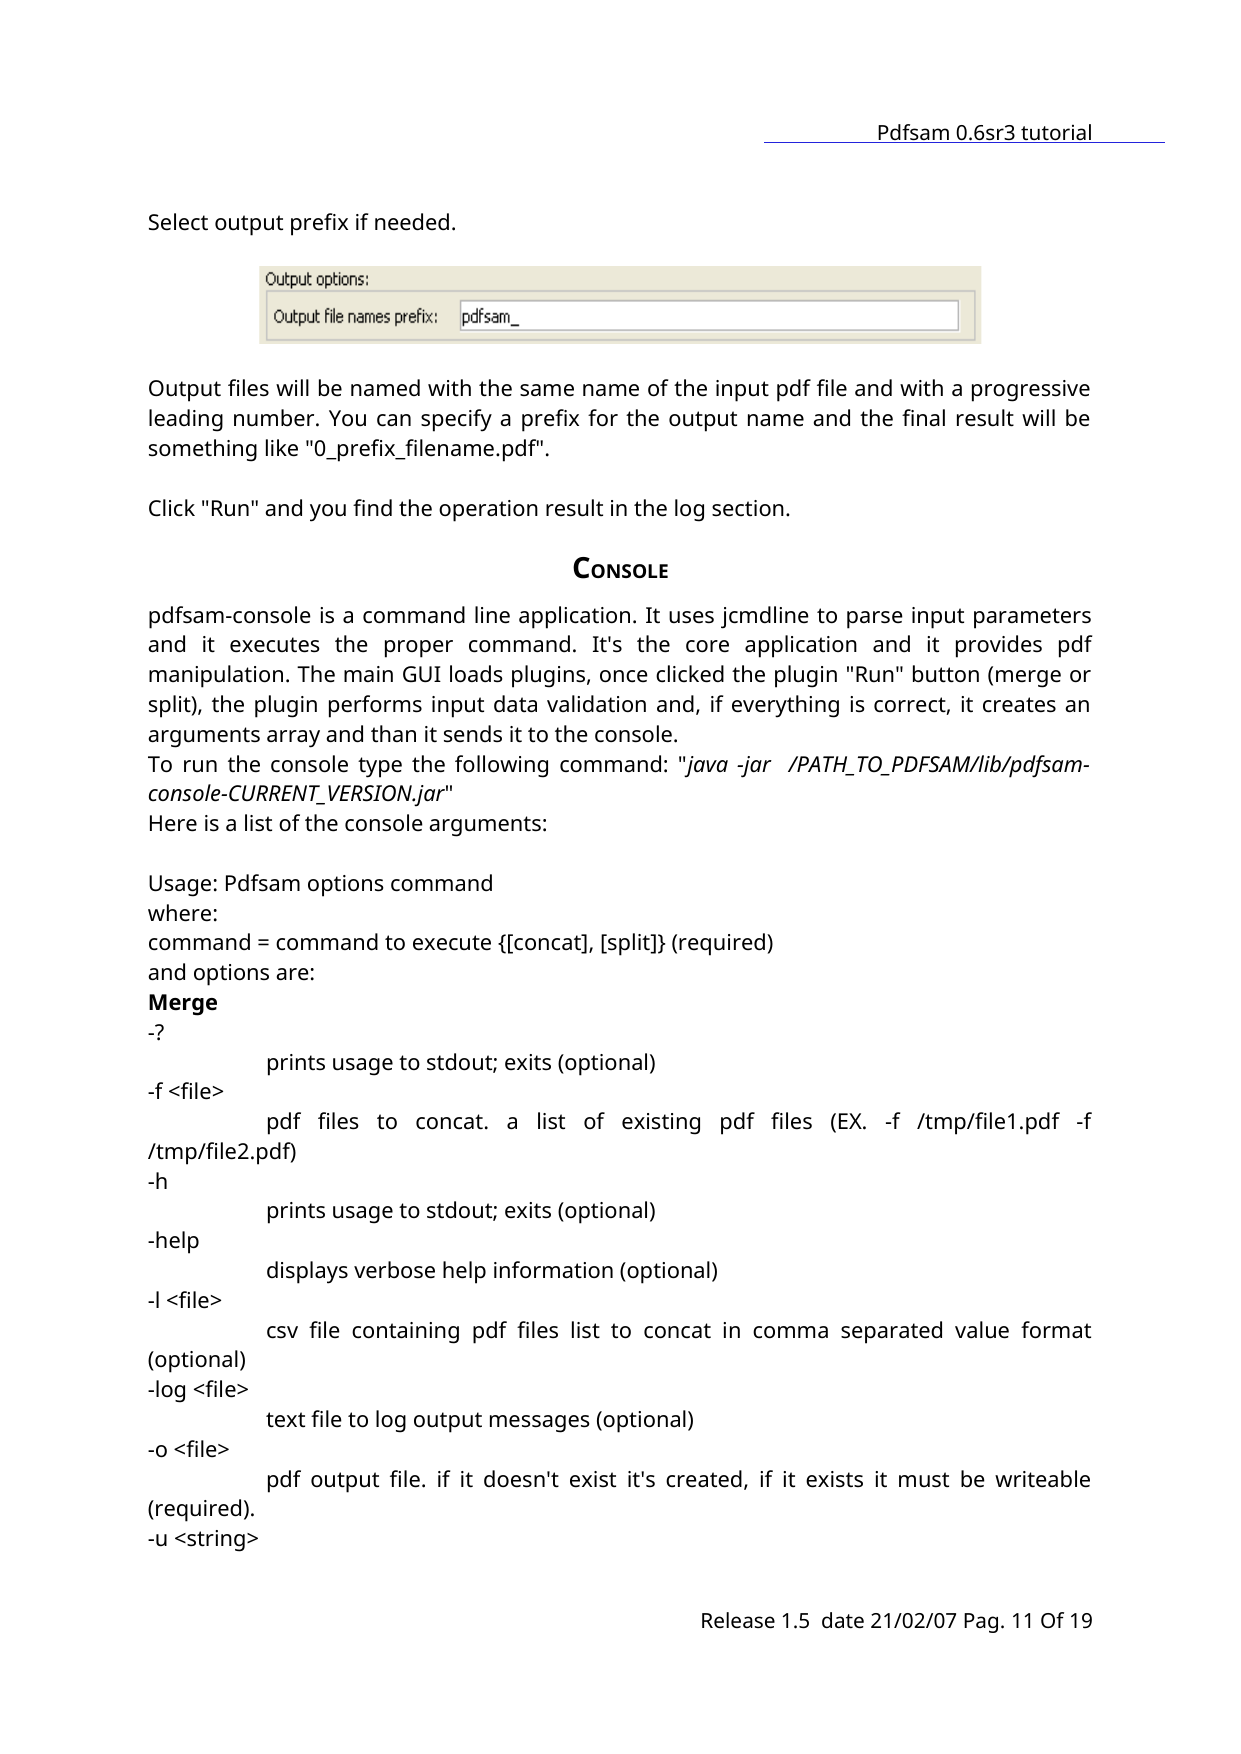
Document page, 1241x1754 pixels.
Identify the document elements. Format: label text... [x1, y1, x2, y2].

text and options are: [148, 957, 1093, 987]
text Select output prefix if needed. [148, 207, 1093, 237]
text -l <file> [148, 1285, 1093, 1314]
text prints usage to stdout; exits (optional) [148, 1046, 1093, 1076]
text Here is a list of the console arguments: [148, 808, 1093, 838]
text -u <string> [148, 1523, 1093, 1553]
text -? [148, 1017, 1093, 1046]
text -help [148, 1225, 1093, 1255]
text prints usage to stdout; exits (optional) [148, 1195, 1093, 1225]
text pdf files to concat. a list of existing pdf files (EX. -f /tmp/file1.pdf -f /tmp/file2.pdf) [148, 1106, 1093, 1166]
text -log <file> [148, 1374, 1093, 1404]
text csv file containing pdf files list to concat in comma separated value format (optional) [148, 1314, 1093, 1374]
text Merge [148, 987, 1093, 1017]
text To run the console type the following command: "java -jar /PATH_TO_PDFSAM/lib/pdfsam-console-CURRENT_VERSION.jar" [148, 748, 1093, 808]
text where: [148, 897, 1093, 927]
text Console [148, 547, 1093, 587]
text command = command to execute {[concat], [split]} (required) [148, 927, 1093, 957]
text Usage: Pdfsam options command [148, 868, 1093, 897]
text -o <file> [148, 1434, 1093, 1463]
text displays verbose help information (optional) [148, 1255, 1093, 1285]
text -h [148, 1166, 1093, 1195]
text -f <file> [148, 1076, 1093, 1106]
text pdfsam-console is a command line application. It uses jcmdline to parse input parameters and it executes the proper command. It's the core application and it provides pdf manipulation. The main GUI loads plugins, once clicked the plugin "Run" button (merge or split), the plugin performs input data validation and, if everything is correct, it creates an arguments array and than it sends it to the console. [148, 599, 1093, 748]
text pdf output file. if it doesn't exist it's created, if it exists it must be writeable (required). [148, 1463, 1093, 1523]
text Output files will be named with the same name of the input pdf file and with a progressive leading number. You can specify a prefix for the output name and the final result will be something like "0_prefix_filename.pdf". [148, 373, 1093, 463]
text text file to log output messages (optional) [148, 1404, 1093, 1434]
text Click "Run" and you find the operation result in the log section. [148, 493, 1093, 522]
